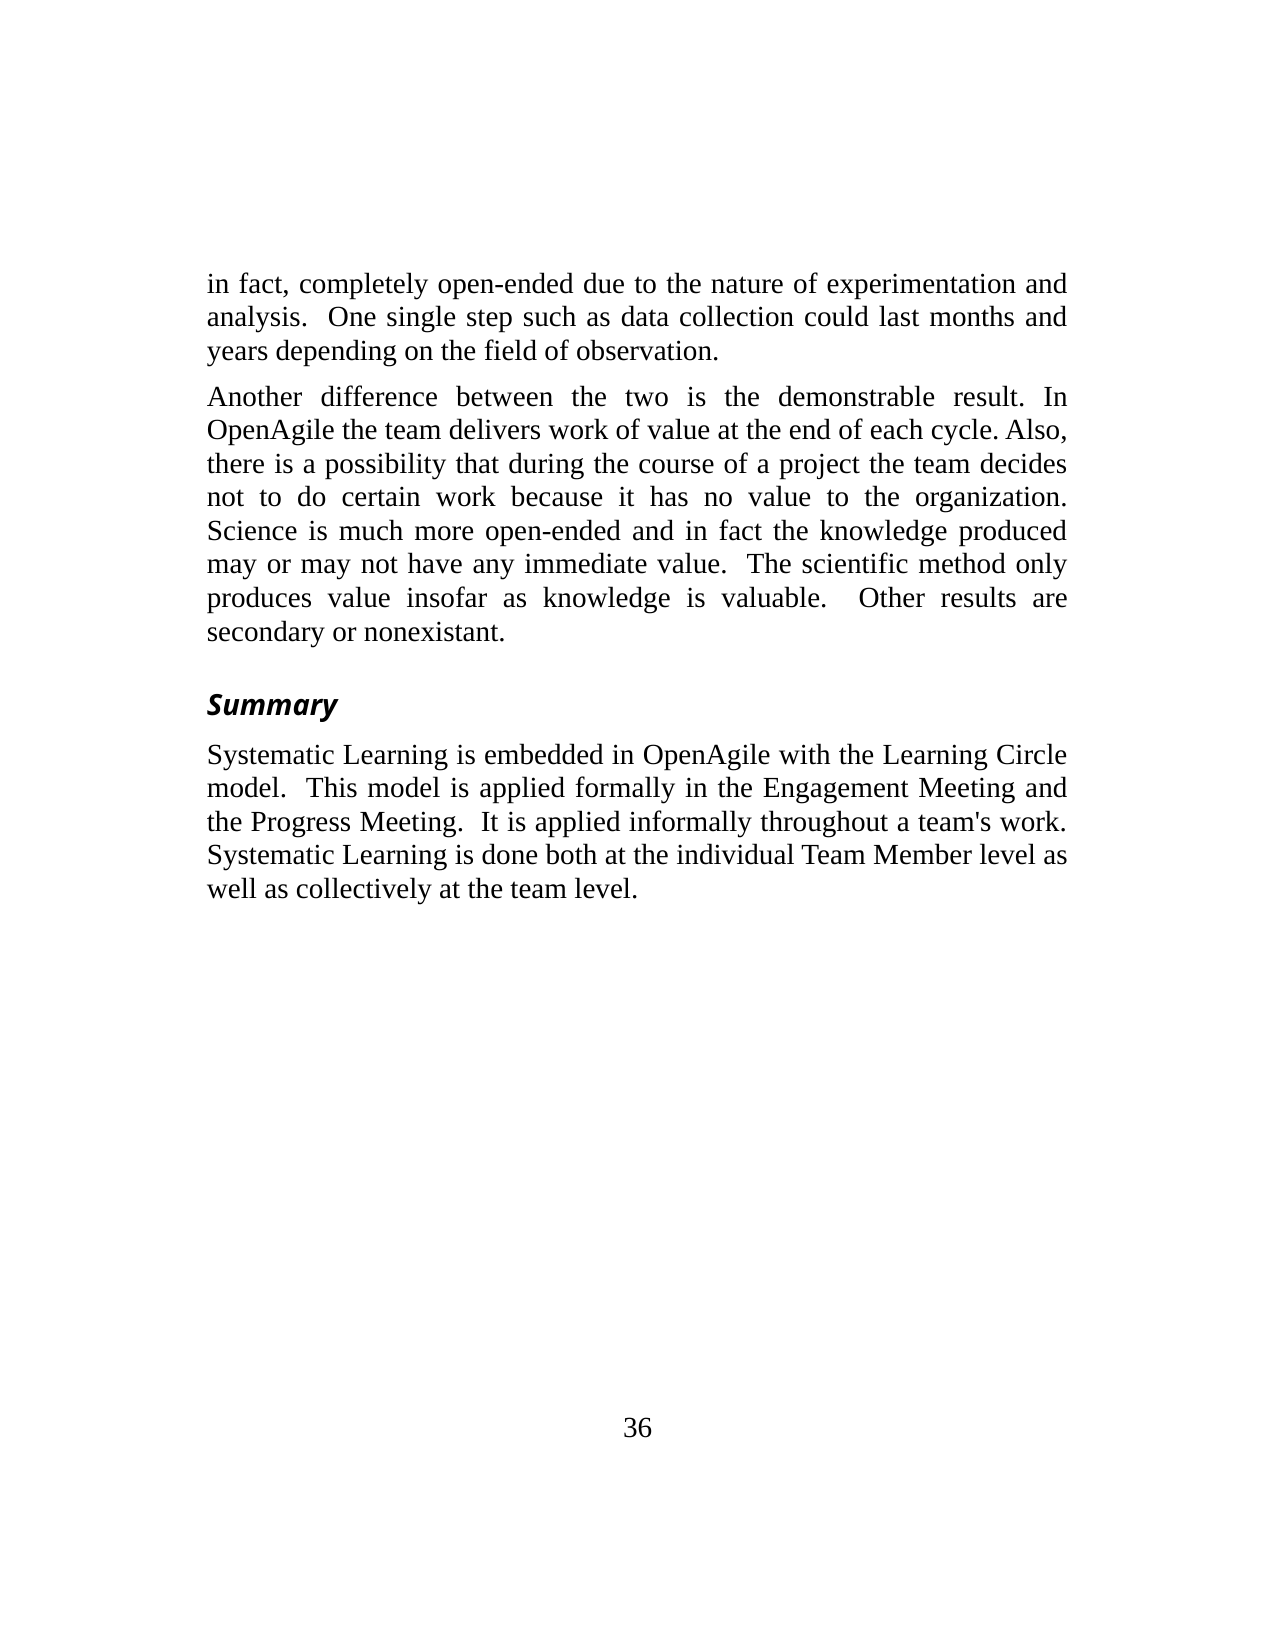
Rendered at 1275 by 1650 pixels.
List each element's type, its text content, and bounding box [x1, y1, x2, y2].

text in fact, completely open-ended due to the nature of experimentation and analysis. One single step such as data collection could last months and years depending on the field of observation. [207, 266, 1068, 366]
subtitle Summary [207, 685, 1068, 724]
text Systematic Learning is embedded in OpenAgile with the Learning Circle model. This model is applied formally in the Engagement Meeting and the Progress Meeting. It is applied informally throughout a team's work. Systematic Learning is done both at the individual Team Member level as well as collectively at the team level. [207, 737, 1068, 904]
text Another difference between the two is the demonstrable result. In OpenAgile the team delivers work of value at the end of each cycle. Also, there is a possibility that during the course of a project the team decides not to do certain work because it has no value to the organization. Science is much more open-ended and in fact the knowledge produced may or may not have any immediate value. The scientific method only produces value insofar as knowledge is valuable. Other results are secondary or nonexistant. [207, 379, 1068, 647]
